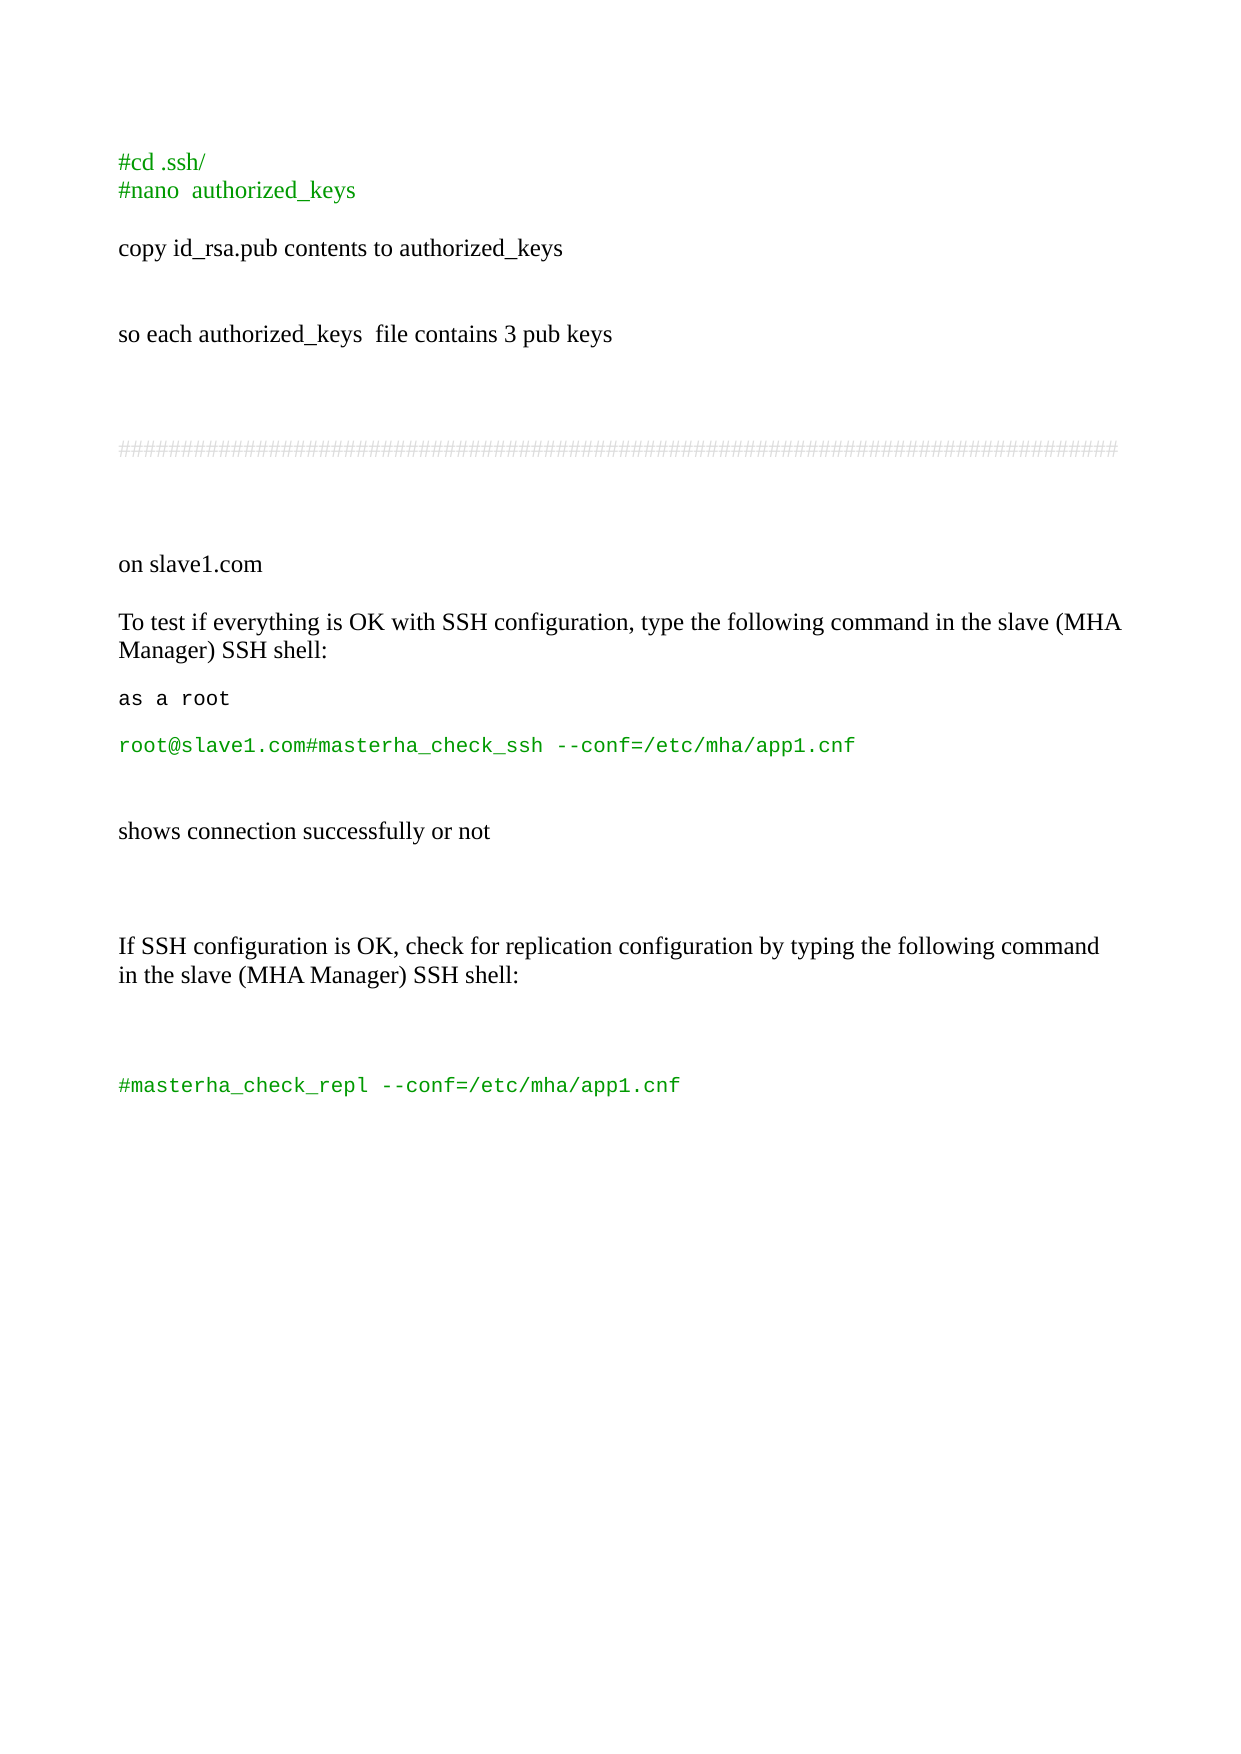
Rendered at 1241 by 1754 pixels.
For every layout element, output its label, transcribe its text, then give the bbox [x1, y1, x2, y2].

text root@slave1.com#masterha_check_ssh --conf=/etc/mha/app1.cnf [118, 735, 1122, 759]
text ################################################################################ [118, 434, 1122, 463]
text so each authorized_keys file contains 3 pub keys [118, 319, 1122, 348]
text #nano authorized_keys [118, 176, 1122, 204]
text #cd .ssh/ [118, 147, 1122, 176]
text #masterha_check_repl --conf=/etc/mha/app1.cnf [118, 1075, 1122, 1099]
text on slave1.com [118, 549, 1122, 578]
text To test if everything is OK with SSH configuration, type the following command in the slave (MHA Manager) SSH shell: [118, 607, 1122, 664]
text shows connection successfully or not [118, 816, 1122, 845]
text copy id_rsa.pub contents to authorized_keys [118, 233, 1122, 262]
text as a root [118, 688, 1122, 712]
text If SSH configuration is OK, check for replication configuration by typing the following command in the slave (MHA Manager) SSH shell: [118, 931, 1122, 989]
